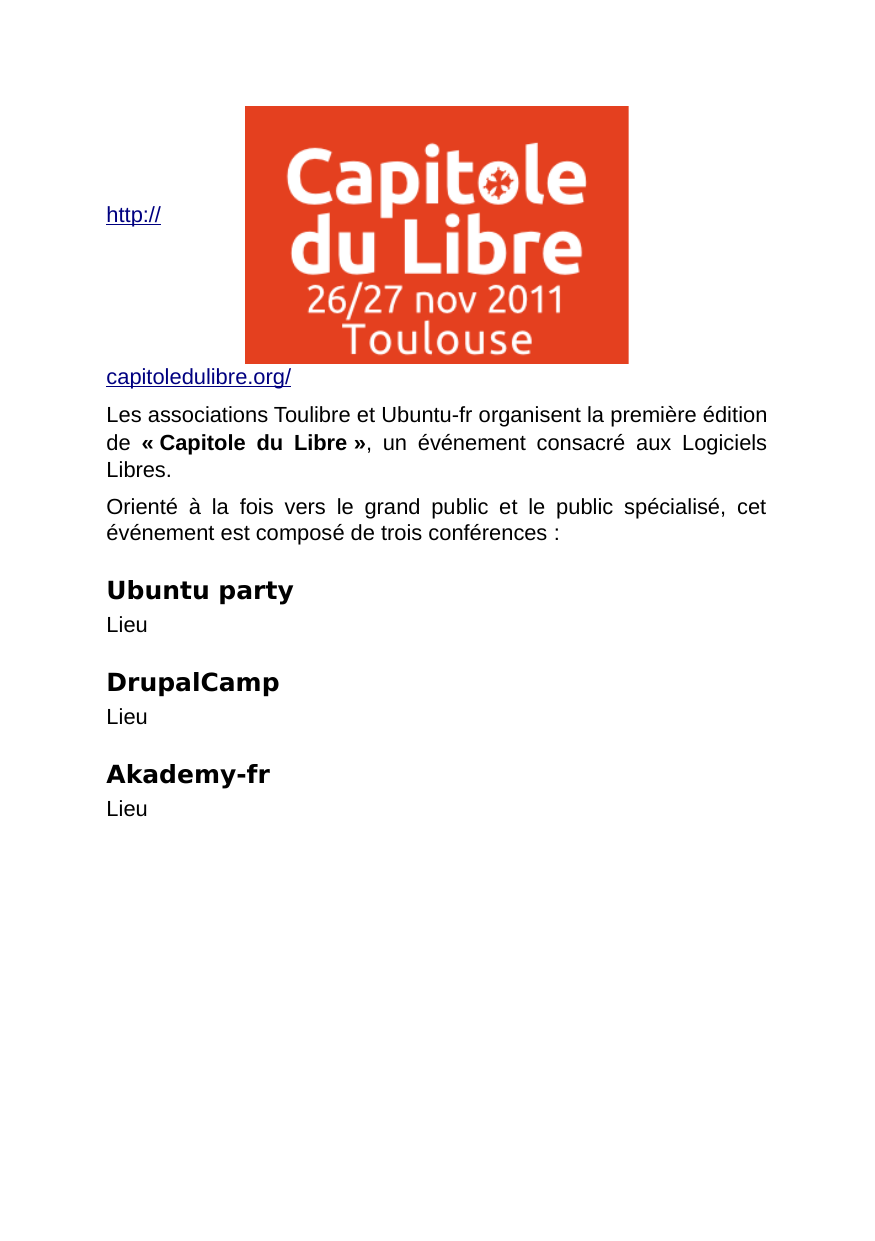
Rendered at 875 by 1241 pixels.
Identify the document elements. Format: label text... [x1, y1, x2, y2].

subtitle Akademy-fr [106, 760, 768, 789]
subtitle Ubuntu party [106, 576, 768, 605]
text Les associations Toulibre et Ubuntu-fr organisent la première édition de « Capitole du Libre », un événement consacré aux Logiciels Libres. [106, 401, 768, 482]
text Orienté à la fois vers le grand public et le public spécialisé, cet événement est composé de trois conférences : [106, 494, 768, 544]
text Lieu [106, 704, 768, 729]
subtitle DrupalCamp [106, 668, 768, 697]
text Lieu [106, 796, 768, 821]
text http://capitoledulibre.org/ [106, 202, 768, 389]
text Lieu [106, 612, 768, 637]
picture [245, 106, 629, 364]
